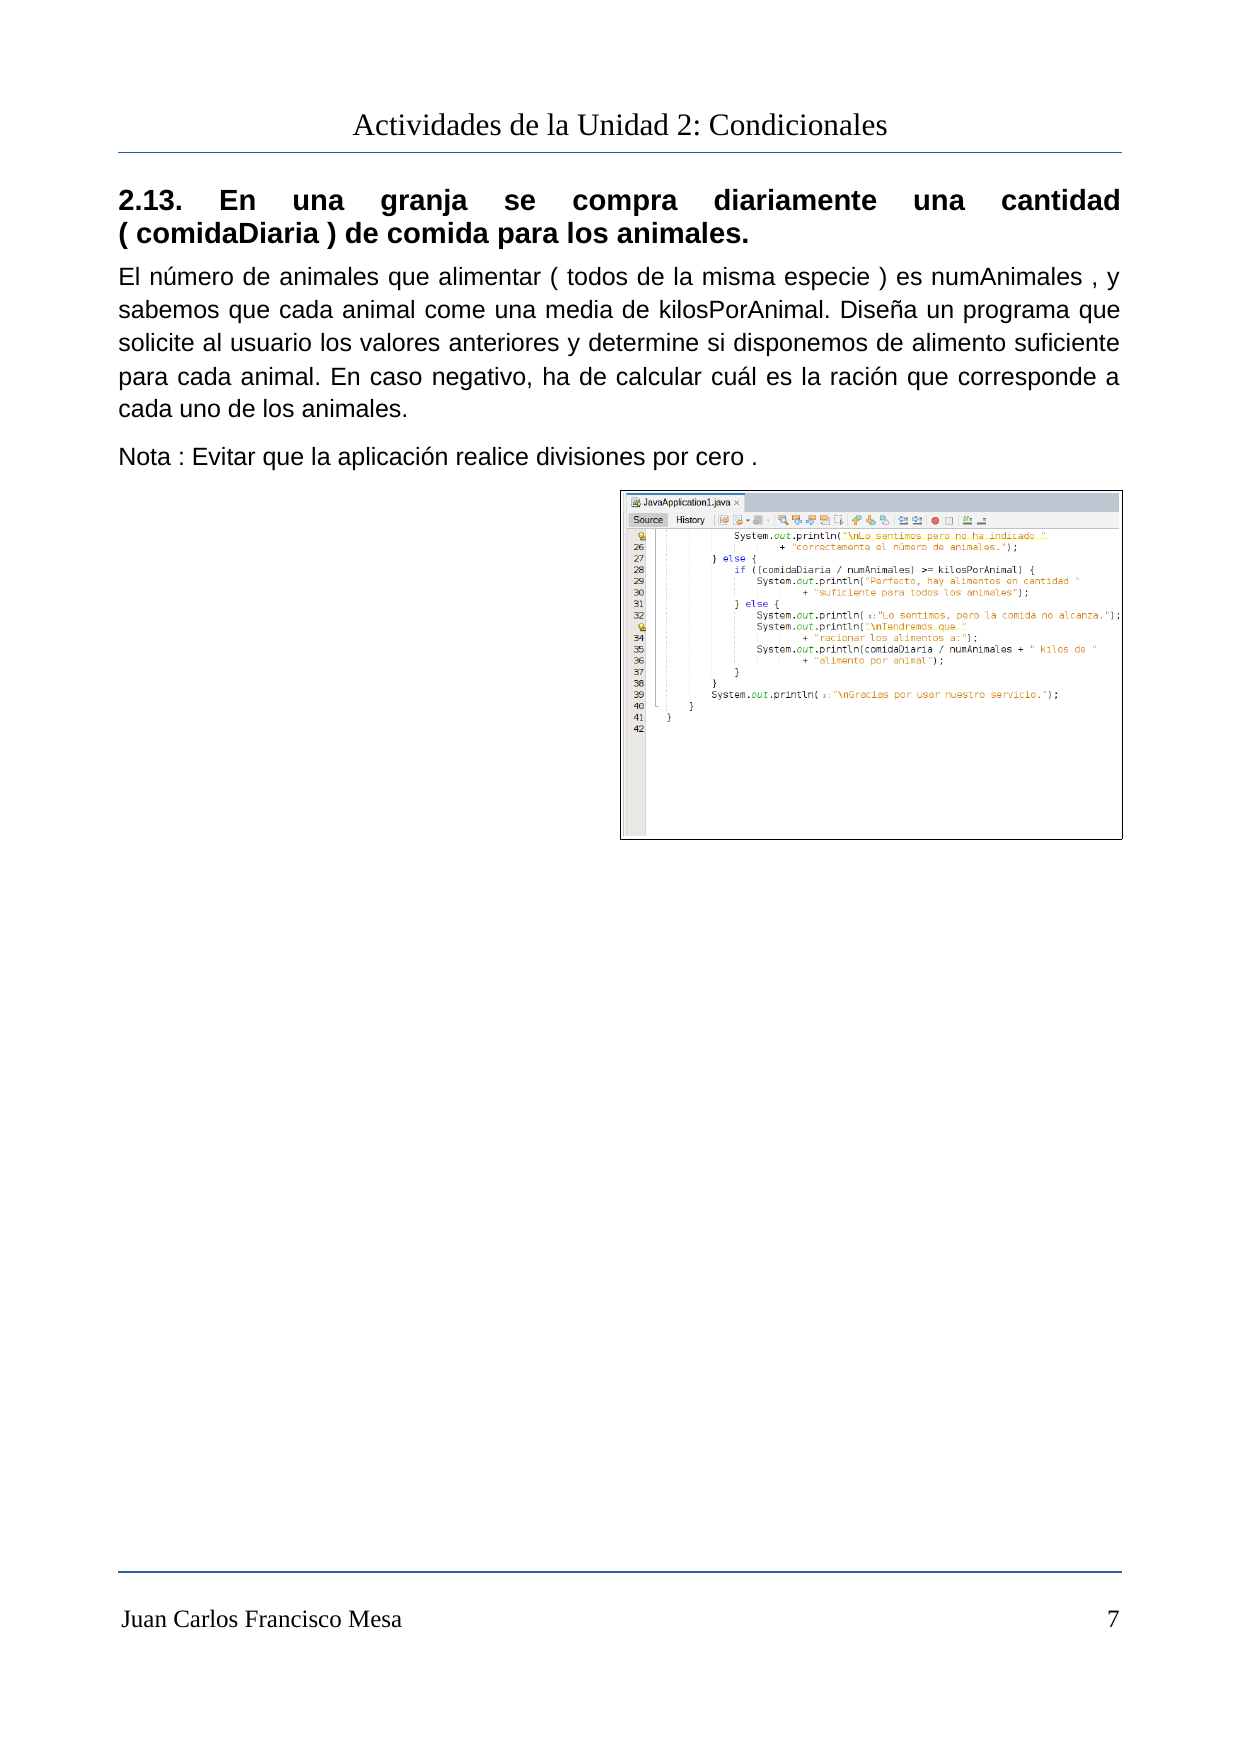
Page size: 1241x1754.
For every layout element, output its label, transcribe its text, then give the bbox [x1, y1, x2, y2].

text El número de animales que alimentar ( todos de la misma especie ) es numAnimales , y sabemos que cada animal come una media de kilosPorAnimal. Diseña un programa que solicite al usuario los valores anteriores y determine si disponemos de alimento suficiente para cada animal. En caso negativo, ha de calcular cuál es la ración que corresponde a cada uno de los animales. [118, 262, 1122, 423]
text Nota : Evitar que la aplicación realice divisiones por cero . [118, 442, 1122, 471]
subtitle 2.13. En una granja se compra diariamente una cantidad ( comidaDiaria ) de comida para los animales. [118, 183, 1122, 250]
text [621, 491, 1122, 839]
picture [623, 492, 1119, 836]
